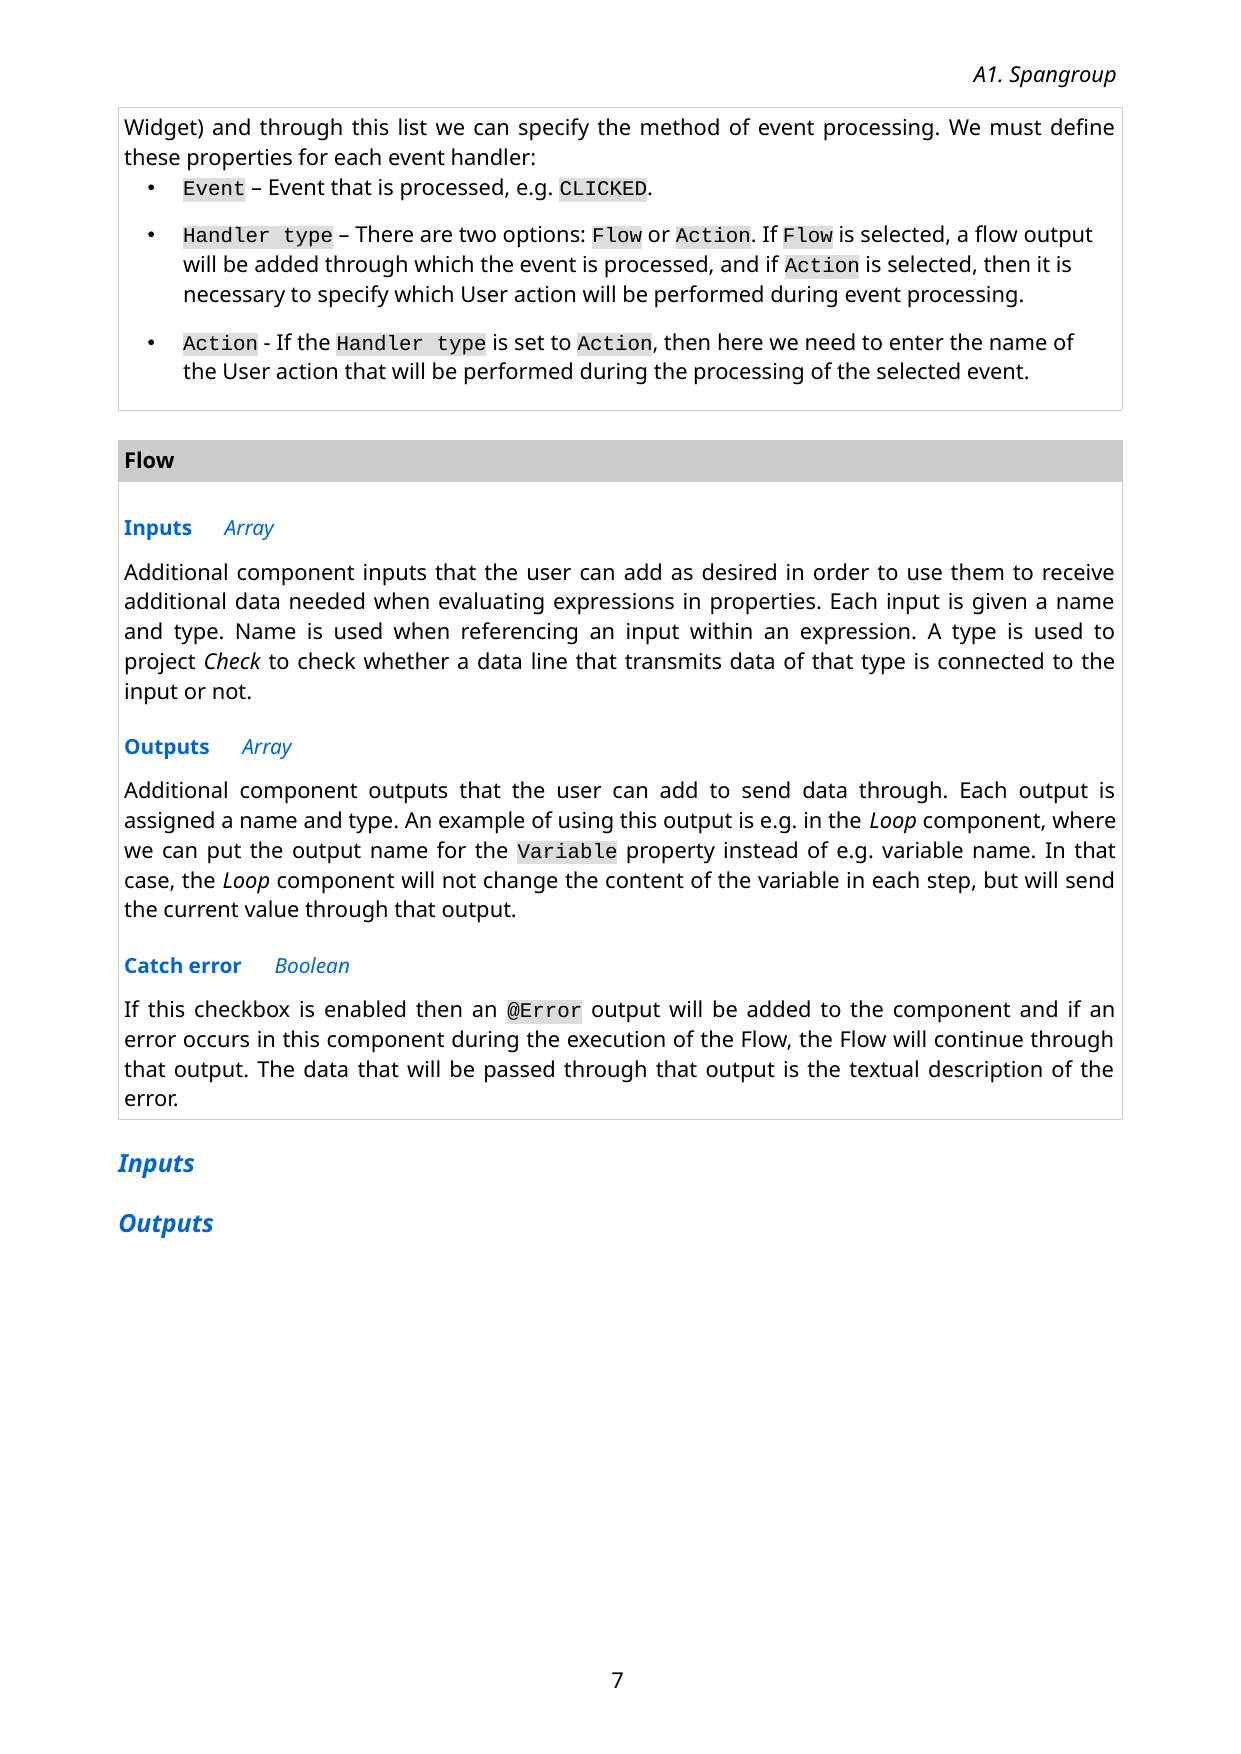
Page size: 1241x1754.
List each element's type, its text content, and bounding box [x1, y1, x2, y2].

table_cell Widget) and through this list we can specify the method of event processing. We must define these properties for each event handler: Event – Event that is processed, e.g. CLICKED. Handler type – There are two options: Flow or Action. If Flow is selected, a flow output will be added through which the event is processed, and if Action is selected, then it is necessary to specify which User action will be performed during event processing. Action - If the Handler type is set to Action, then here we need to enter the name of the User action that will be performed during the processing of the selected event. [119, 108, 1122, 409]
table_header Flow [119, 441, 1122, 481]
subtitle Outputs [118, 1206, 1122, 1240]
table_cell Inputs Array Additional component inputs that the user can add as desired in order to use them to receive additional data needed when evaluating expressions in properties. Each input is given a name and type. Name is used when referencing an input within an expression. A type is used to project Check to check whether a data line that transmits data of that type is connected to the input or not. Outputs Array Additional component outputs that the user can add to send data through. Each output is assigned a name and type. An example of using this output is e.g. in the Loop component, where we can put the output name for the Variable property instead of e.g. variable name. In that case, the Loop component will not change the content of the variable in each step, but will send the current value through that output. Catch error Boolean If this checkbox is enabled then an @Error output will be added to the component and if an error occurs in this component during the execution of the Flow, the Flow will continue through that output. The data that will be passed through that output is the textual description of the error. [119, 482, 1122, 1119]
subtitle Inputs [118, 1146, 1122, 1179]
